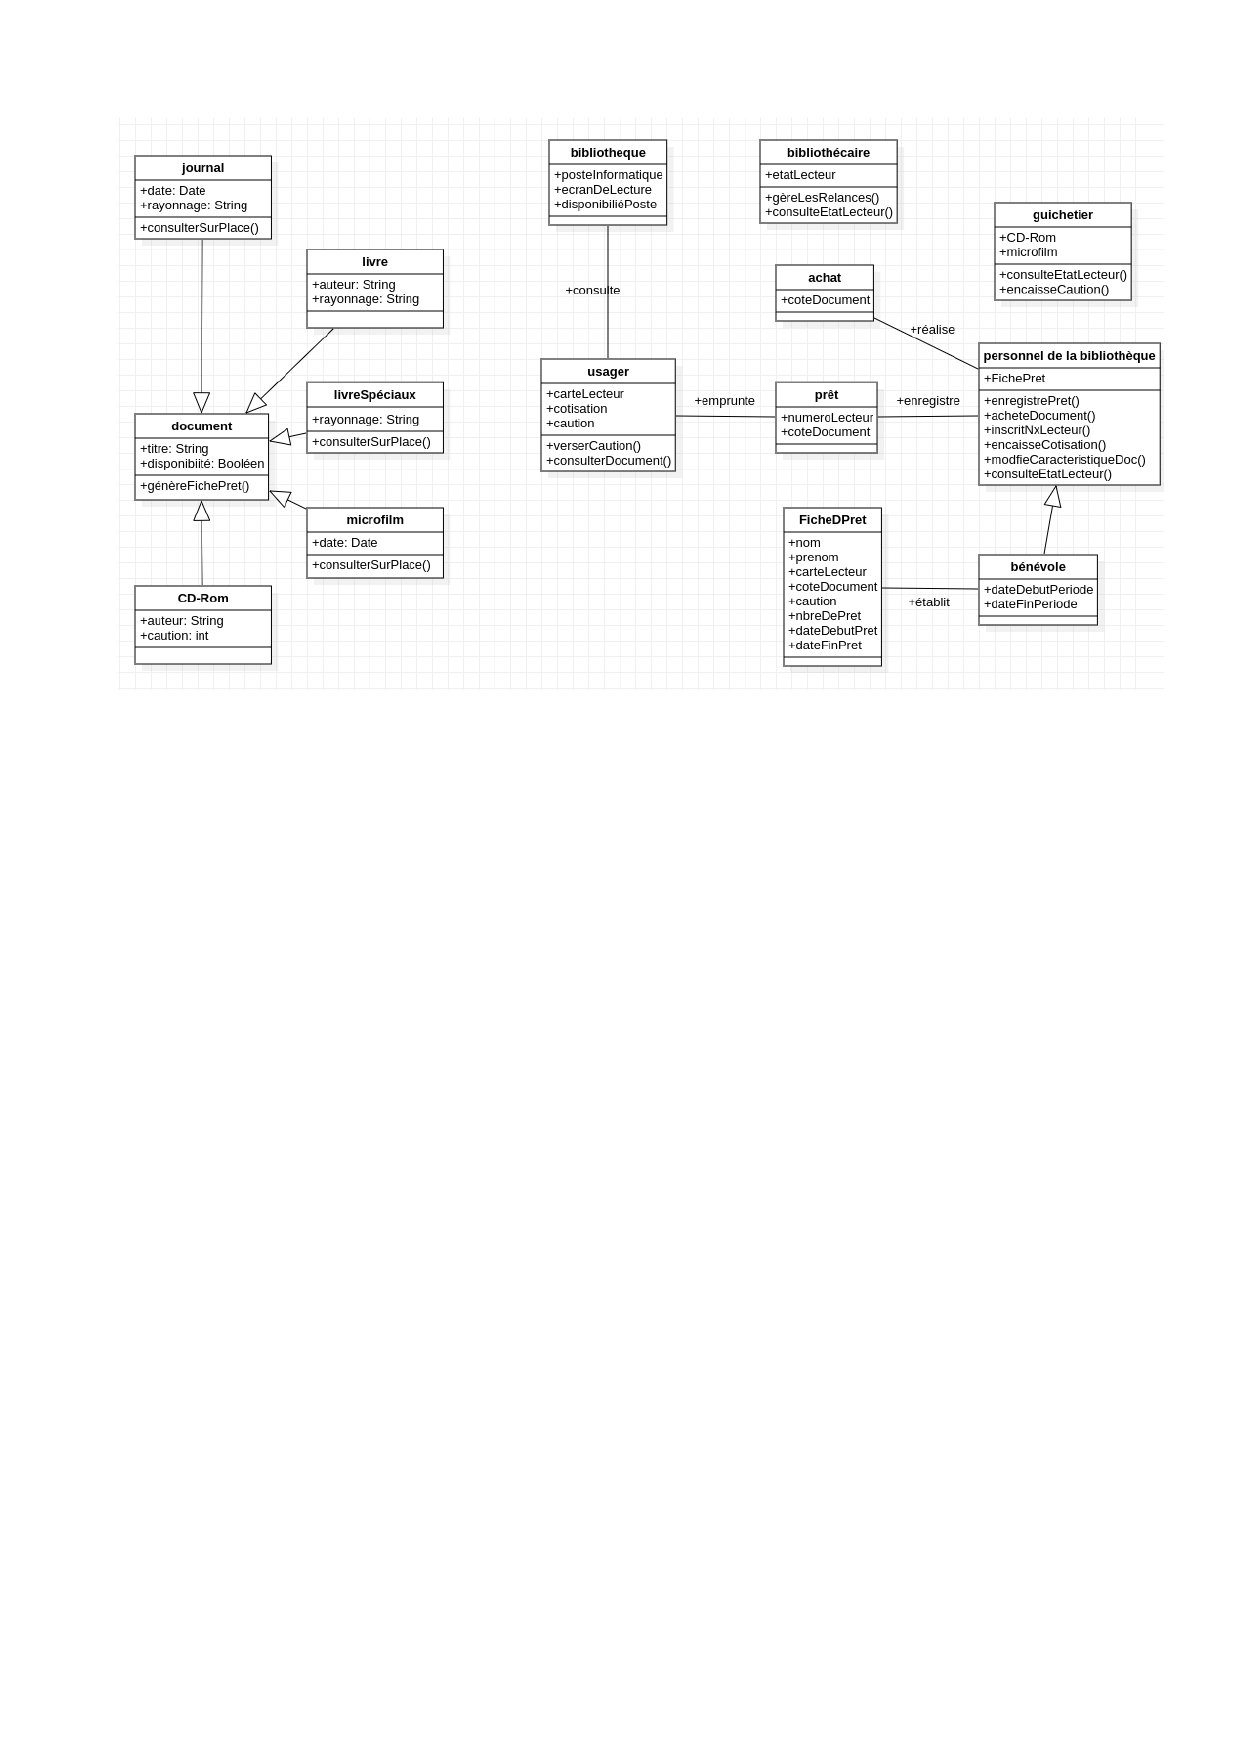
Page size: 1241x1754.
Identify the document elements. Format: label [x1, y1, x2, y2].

picture [118, 118, 1164, 690]
